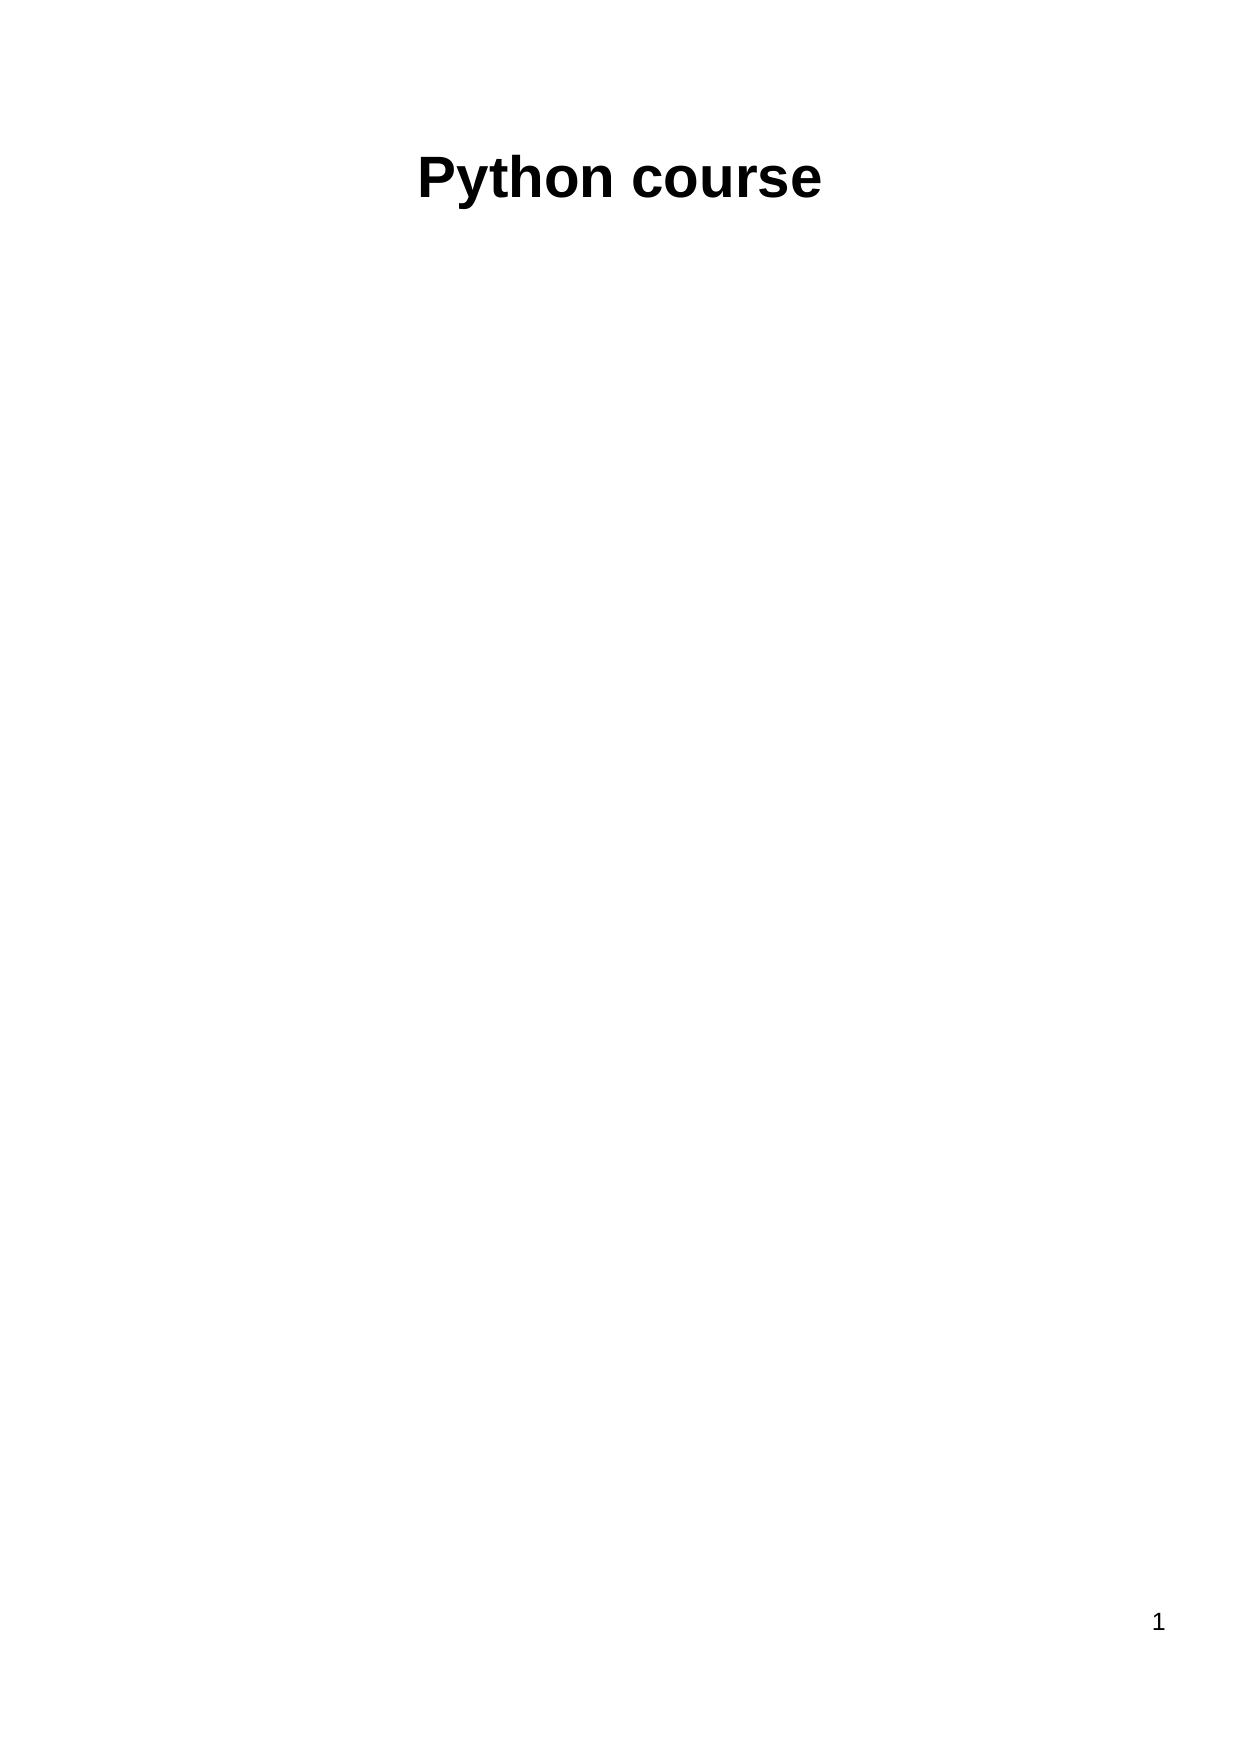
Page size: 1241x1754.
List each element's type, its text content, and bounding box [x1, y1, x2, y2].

title Python course [75, 143, 1166, 210]
